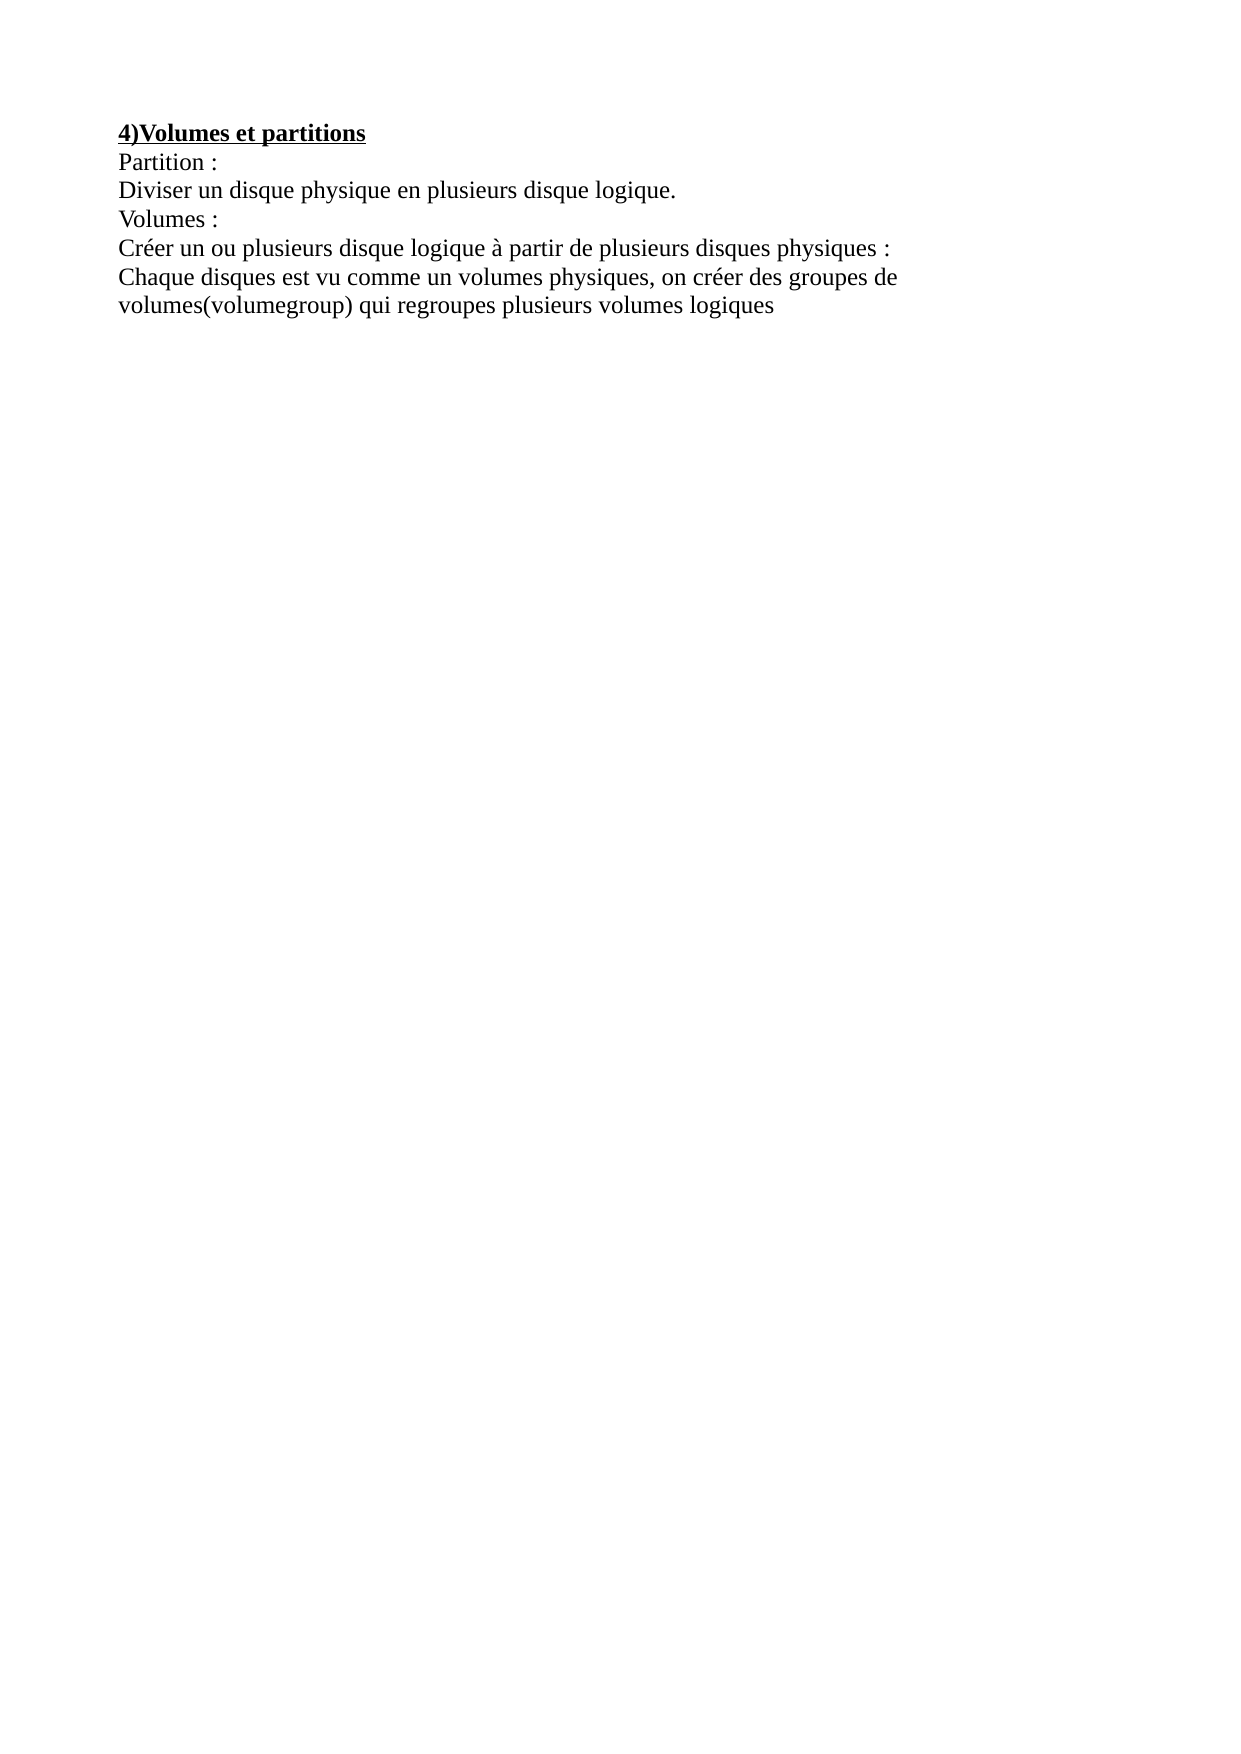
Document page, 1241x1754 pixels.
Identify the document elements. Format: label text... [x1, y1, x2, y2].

text Volumes : [118, 204, 1122, 233]
text Chaque disques est vu comme un volumes physiques, on créer des groupes de volumes(volumegroup) qui regroupes plusieurs volumes logiques [118, 262, 1122, 319]
text Diviser un disque physique en plusieurs disque logique. [118, 176, 1122, 204]
text 4)Volumes et partitions [118, 118, 1122, 147]
text Partition : [118, 147, 1122, 176]
text Créer un ou plusieurs disque logique à partir de plusieurs disques physiques : [118, 233, 1122, 262]
